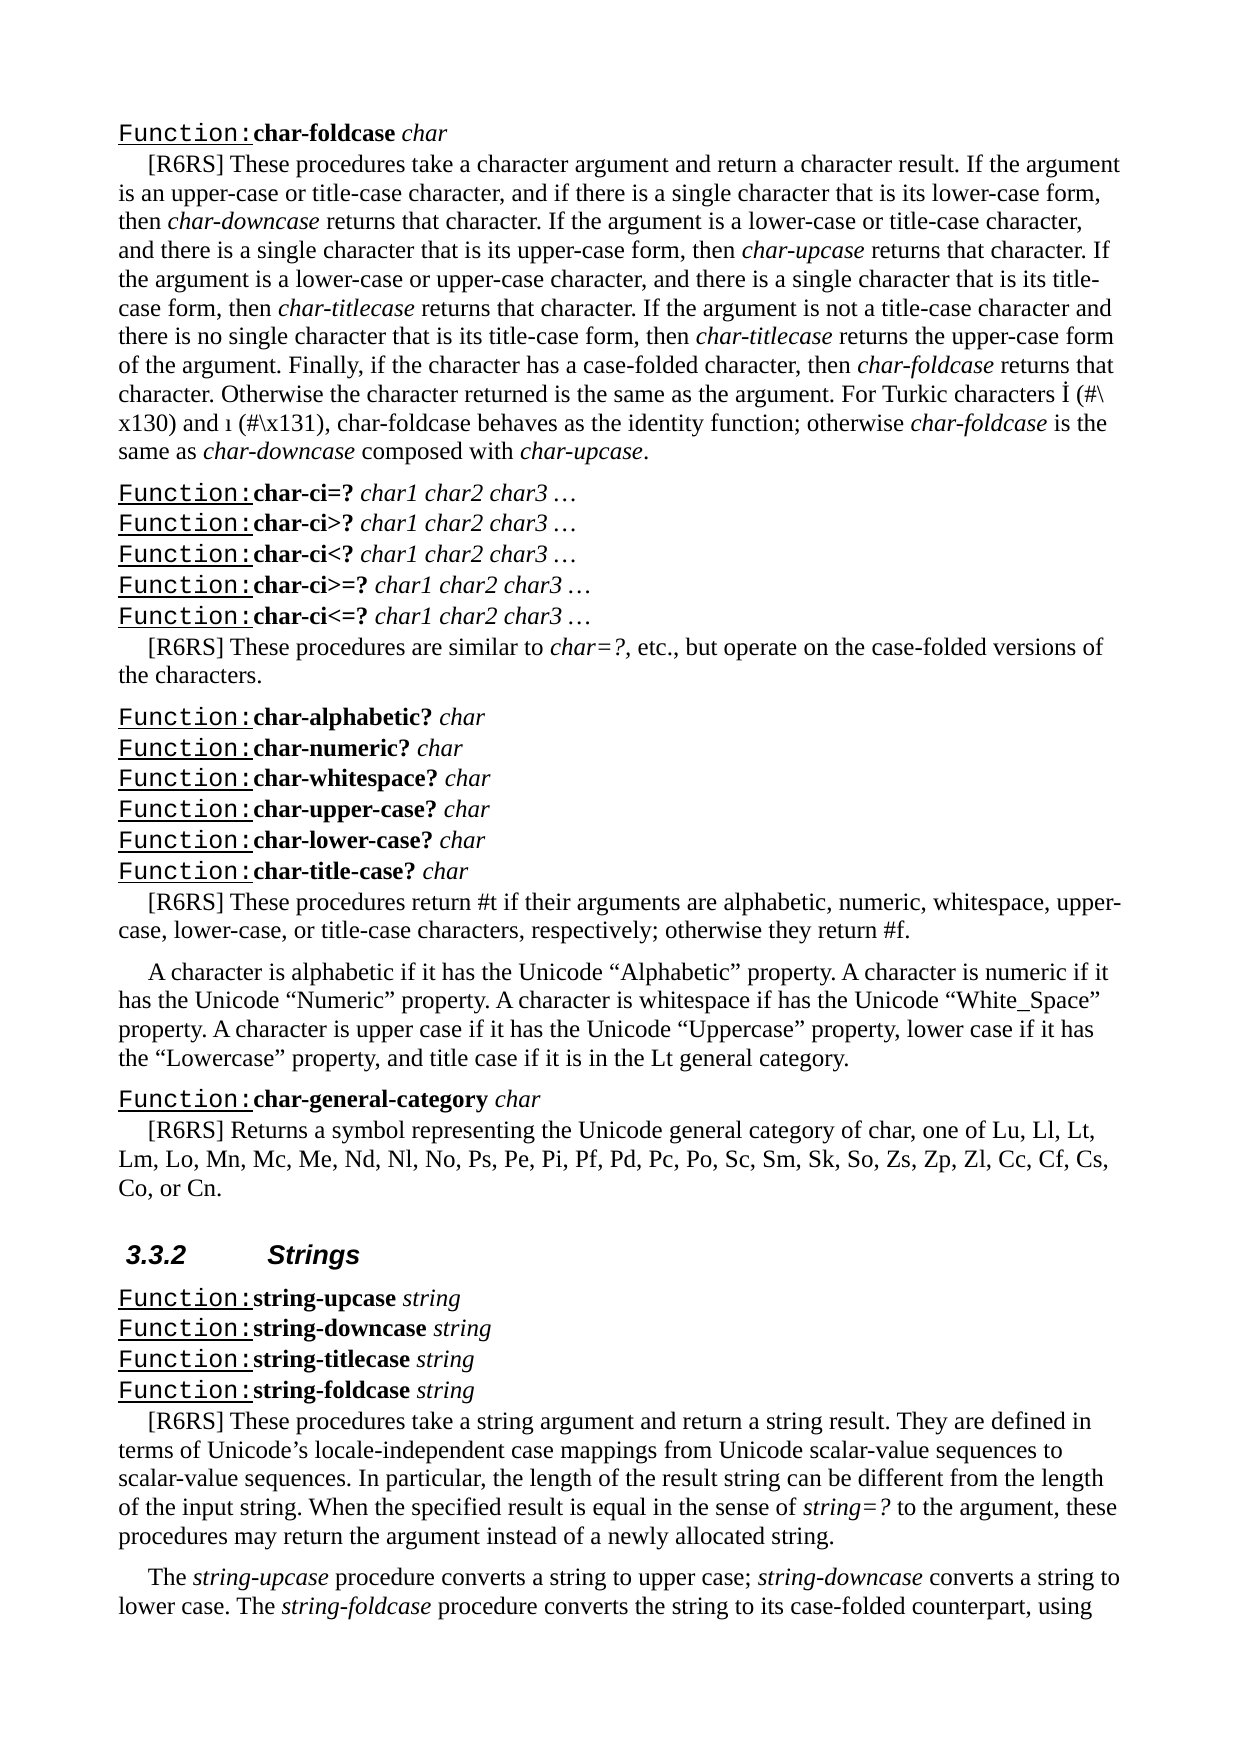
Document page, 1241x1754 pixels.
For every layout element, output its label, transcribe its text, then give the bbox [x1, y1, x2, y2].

text Function:char-general-category char [118, 1084, 1122, 1115]
text Function:char-ci=? char1 char2 char3 … [118, 478, 1122, 508]
text Function:char-alphabetic? char [118, 702, 1122, 733]
text Function:string-titlecase string [118, 1344, 1122, 1375]
text Function:char-whitespace? char [118, 763, 1122, 794]
text Function:char-foldcase char [118, 118, 1122, 149]
text A character is alphabetic if it has the Unicode “Alphabetic” property. A character is numeric if it has the Unicode “Numeric” property. A character is whitespace if has the Unicode “White_Space” property. A character is upper case if it has the Unicode “Uppercase” property, lower case if it has the “Lowercase” property, and title case if it is in the Lt general category. [118, 957, 1122, 1072]
text Function:char-lower-case? char [118, 825, 1122, 856]
text Function:char-ci>? char1 char2 char3 … [118, 508, 1122, 539]
text [R6RS] These procedures return #t if their arguments are alphabetic, numeric, whitespace, upper-case, lower-case, or title-case characters, respectively; otherwise they return #f. [118, 887, 1122, 944]
text Function:string-foldcase string [118, 1375, 1122, 1406]
text Function:char-title-case? char [118, 856, 1122, 887]
text Function:char-ci<=? char1 char2 char3 … [118, 601, 1122, 632]
text [R6RS] These procedures take a character argument and return a character result. If the argument is an upper-case or title-case character, and if there is a single character that is its lower-case form, then char-downcase returns that character. If the argument is a lower-case or title-case character, and there is a single character that is its upper-case form, then char-upcase returns that character. If the argument is a lower-case or upper-case character, and there is a single character that is its title-case form, then char-titlecase returns that character. If the argument is not a title-case character and there is no single character that is its title-case form, then char-titlecase returns the upper-case form of the argument. Finally, if the character has a case-folded character, then char-foldcase returns that character. Otherwise the character returned is the same as the argument. For Turkic characters İ (#\x130) and ı (#\x131), char-foldcase behaves as the identity function; otherwise char-foldcase is the same as char-downcase composed with char-upcase. [118, 149, 1122, 465]
text Function:char-numeric? char [118, 733, 1122, 763]
text [R6RS] These procedures are similar to char=?, etc., but operate on the case-folded versions of the characters. [118, 632, 1122, 689]
text The string-upcase procedure converts a string to upper case; string-downcase converts a string to lower case. The string-foldcase procedure converts the string to its case-folded counterpart, using [118, 1562, 1122, 1620]
text [R6RS] Returns a symbol representing the Unicode general category of char, one of Lu, Ll, Lt, Lm, Lo, Mn, Mc, Me, Nd, Nl, No, Ps, Pe, Pi, Pf, Pd, Pc, Po, Sc, Sm, Sk, So, Zs, Zp, Zl, Cc, Cf, Cs, Co, or Cn. [118, 1115, 1122, 1201]
text Function:string-downcase string [118, 1313, 1122, 1344]
text Function:string-upcase string [118, 1283, 1122, 1313]
text [R6RS] These procedures take a string argument and return a string result. They are defined in terms of Unicode’s locale-independent case mappings from Unicode scalar-value sequences to scalar-value sequences. In particular, the length of the result string can be different from the length of the input string. When the specified result is equal in the sense of string=? to the argument, these procedures may return the argument instead of a newly allocated string. [118, 1406, 1122, 1550]
text Function:char-upper-case? char [118, 794, 1122, 825]
subtitle Strings [118, 1239, 1122, 1270]
text Function:char-ci<? char1 char2 char3 … [118, 539, 1122, 570]
text Function:char-ci>=? char1 char2 char3 … [118, 570, 1122, 601]
